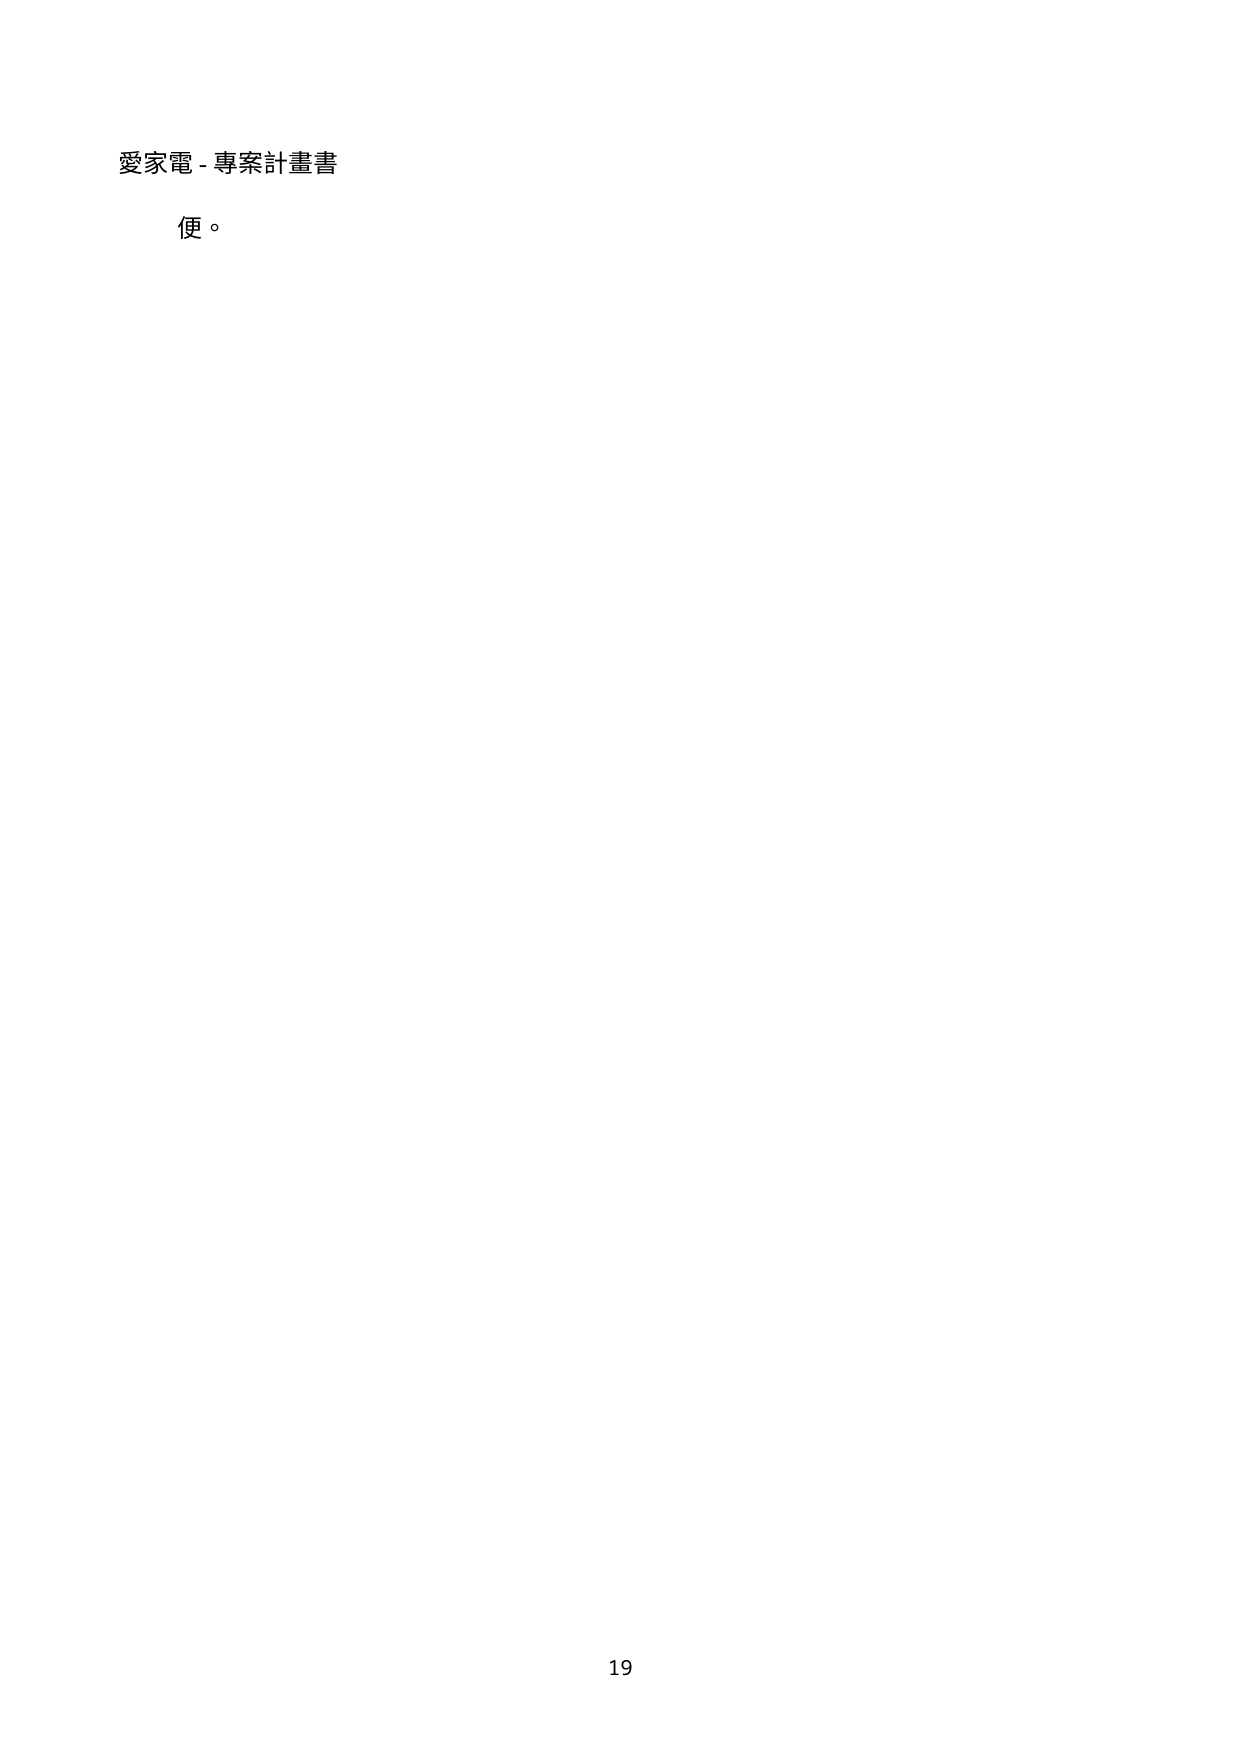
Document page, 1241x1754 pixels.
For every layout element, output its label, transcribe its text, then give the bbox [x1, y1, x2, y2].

list 篩選和排序功能限制：相對於一些其他比價網站，51比價在篩選和排序功能方面有所限制，例如按照價格、品牌、特性等進行更精確的篩選，這可能對部分使用者造成不便。 [148, 209, 1122, 245]
